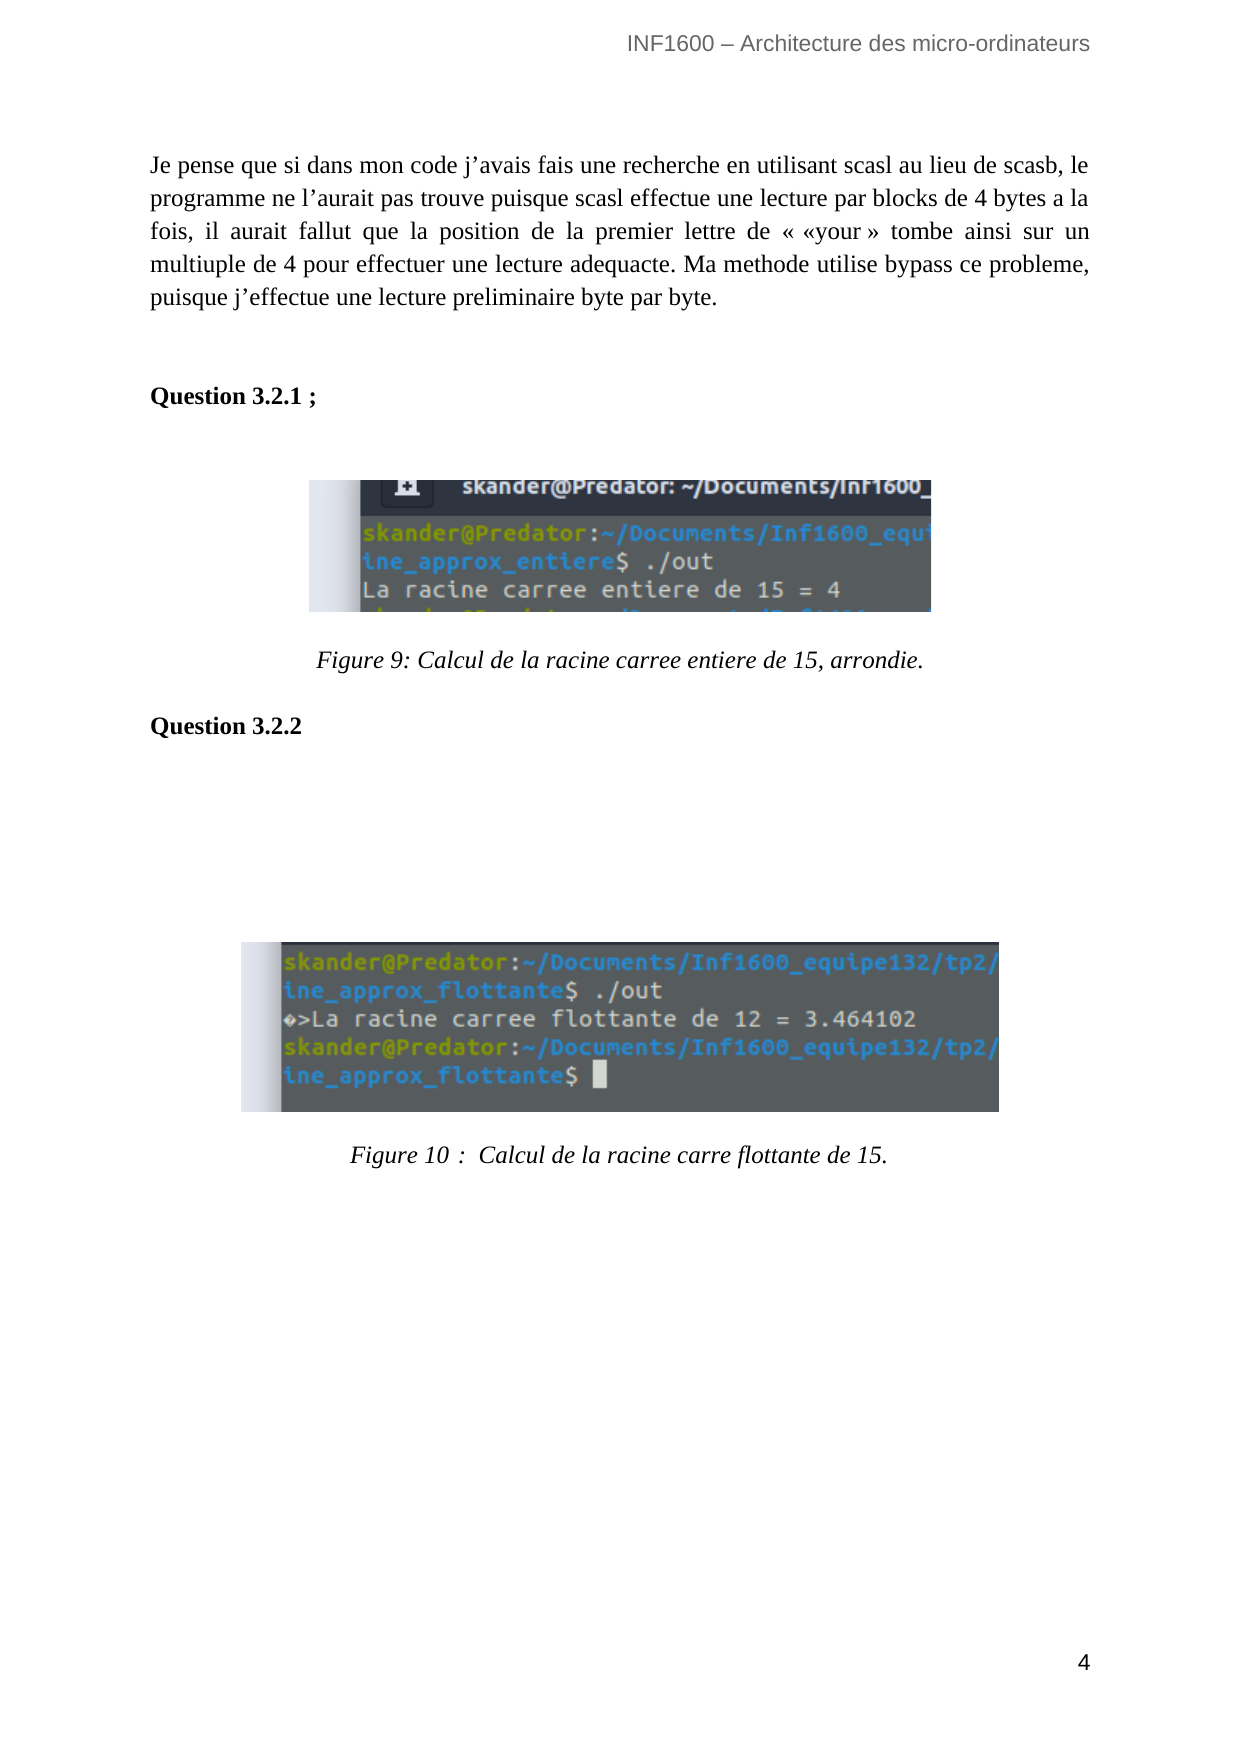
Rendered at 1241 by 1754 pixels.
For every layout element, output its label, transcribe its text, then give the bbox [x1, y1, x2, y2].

text Question 3.2.1 ; [150, 381, 1090, 410]
text Question 3.2.2 [150, 711, 1090, 740]
text Figure 9: Calcul de la racine carree entiere de 15, arrondie. [150, 645, 1090, 674]
picture [241, 942, 999, 1112]
text Figure 10 : Calcul de la racine carre flottante de 15. [150, 1141, 1090, 1169]
picture [309, 480, 932, 612]
text Je pense que si dans mon code j’avais fais une recherche en utilisant scasl au lieu de scasb, le programme ne l’aurait pas trouve puisque scasl effectue une lecture par blocks de 4 bytes a la fois, il aurait fallut que la position de la premier lettre de « «your » tombe ainsi sur un multiuple de 4 pour effectuer une lecture adequacte. Ma methode utilise bypass ce probleme, puisque j’effectue une lecture preliminaire byte par byte. [150, 150, 1090, 311]
